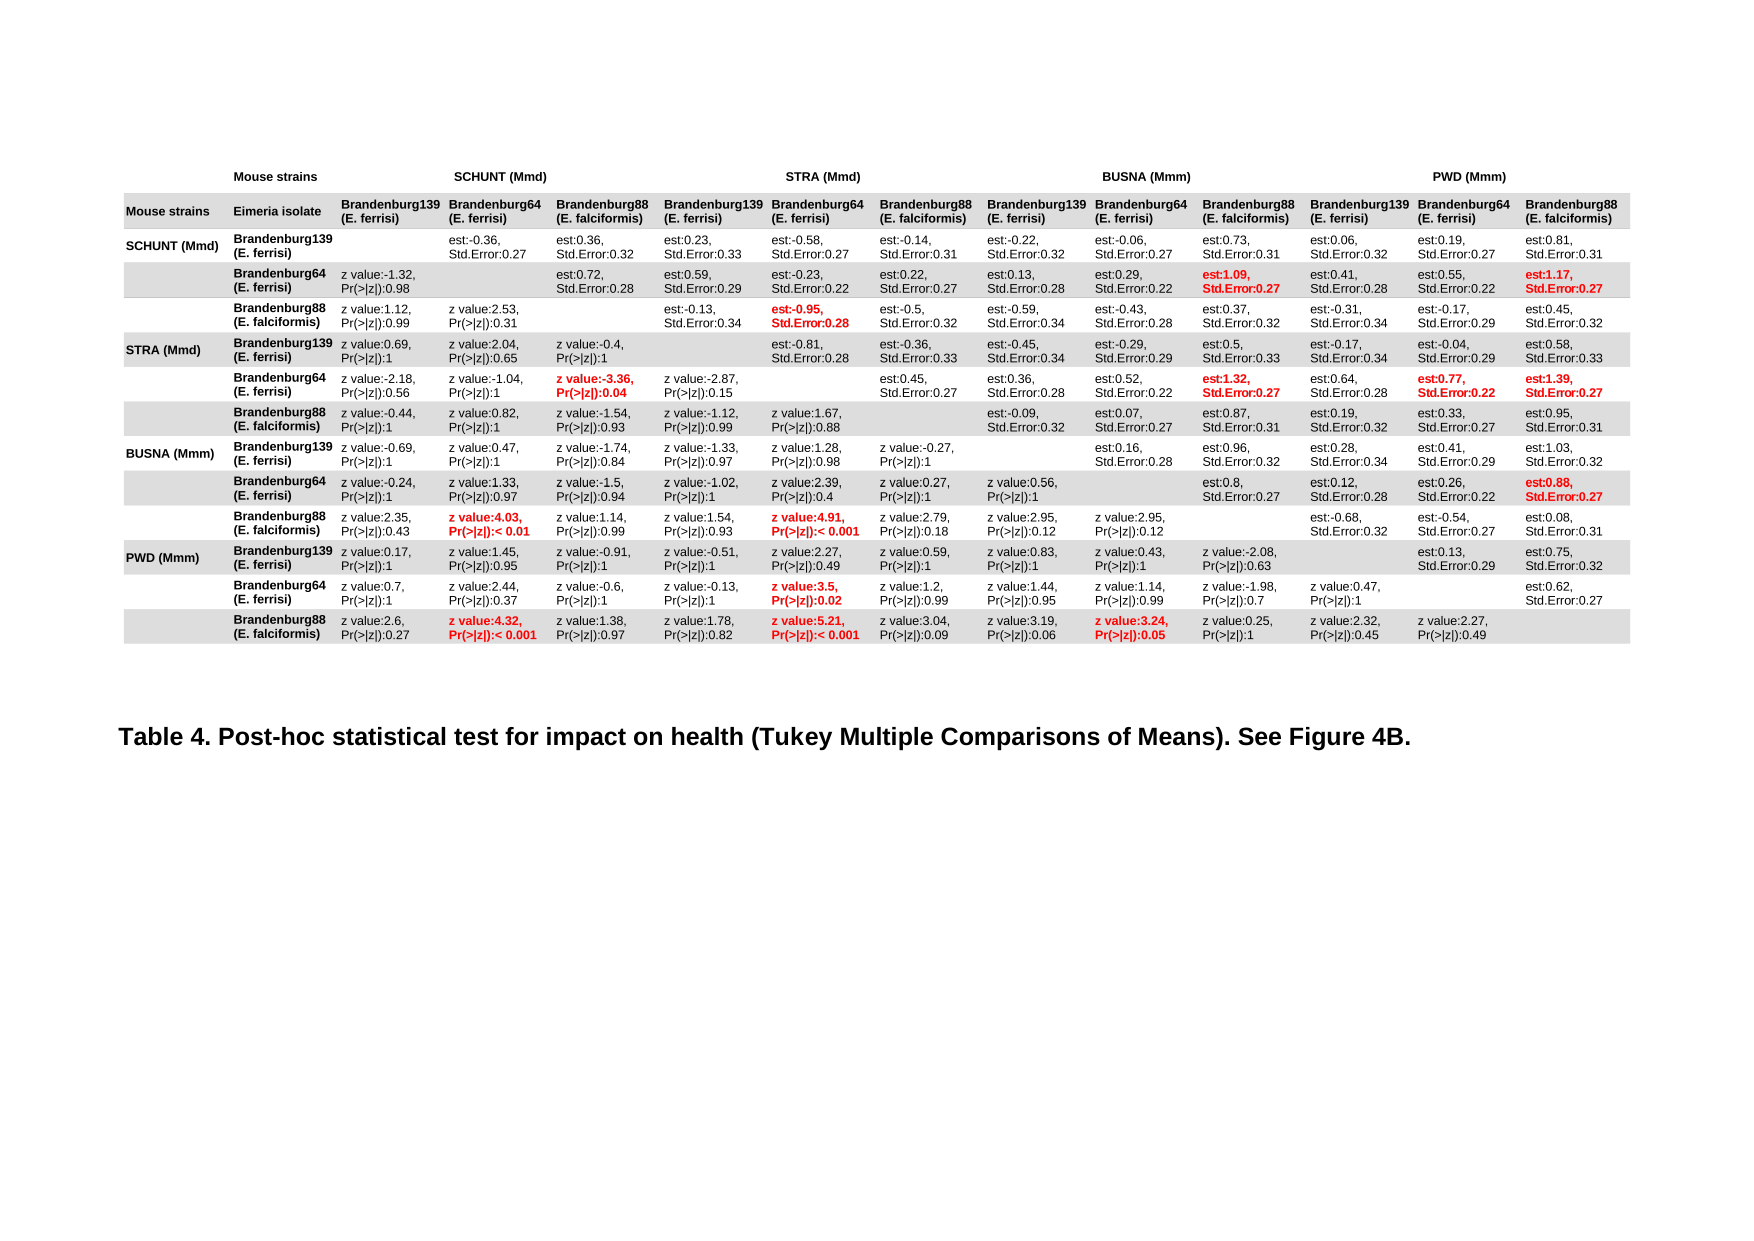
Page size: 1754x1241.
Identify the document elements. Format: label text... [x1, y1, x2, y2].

picture [123, 172, 1631, 644]
text Table 4. Post-hoc statistical test for impact on health (Tukey Multiple Comparisons of Means). See Figure 4B. [118, 722, 1636, 751]
